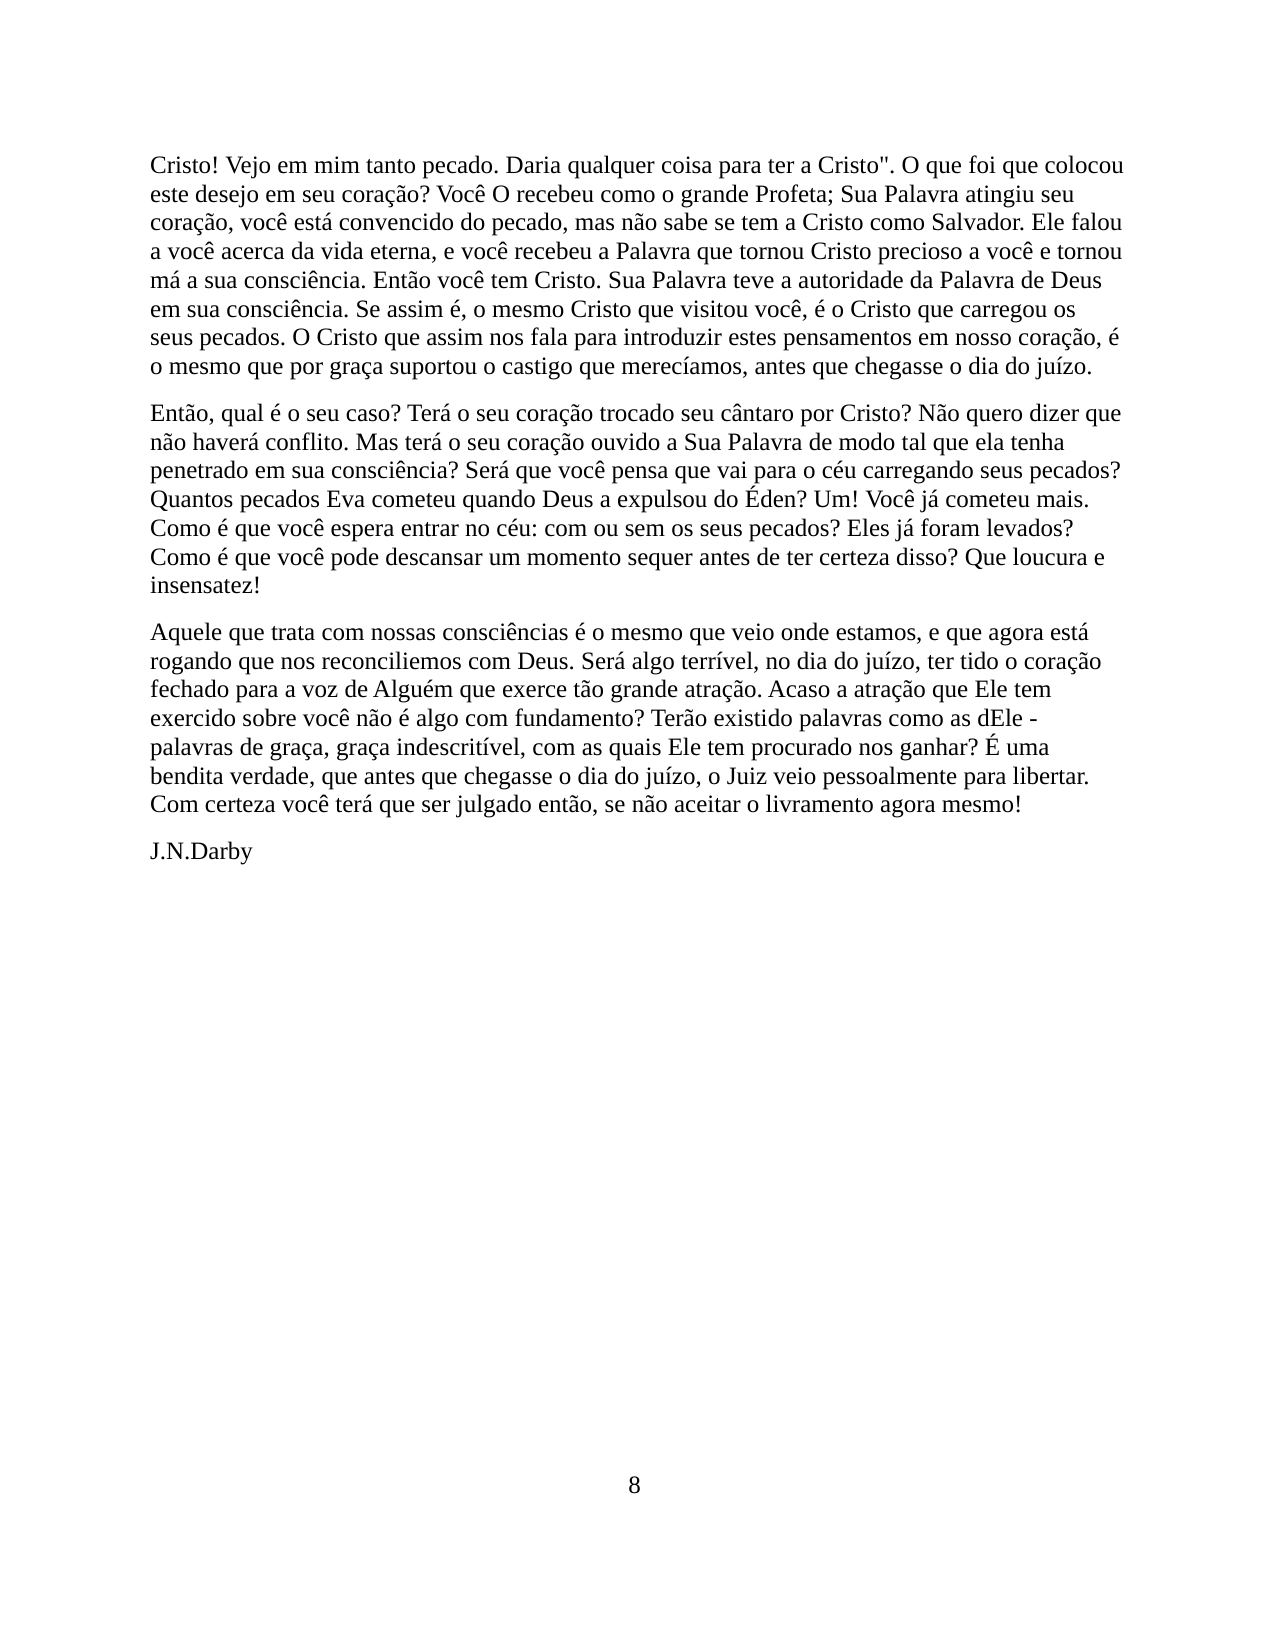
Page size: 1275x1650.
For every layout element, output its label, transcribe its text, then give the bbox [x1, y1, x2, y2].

text Aquele que trata com nossas consciências é o mesmo que veio onde estamos, e que agora está rogando que nos reconciliemos com Deus. Será algo terrível, no dia do juízo, ter tido o coração fechado para a voz de Alguém que exerce tão grande atração. Acaso a atração que Ele tem exercido sobre você não é algo com fundamento? Terão existido palavras como as dEle - palavras de graça, graça indescritível, com as quais Ele tem procurado nos ganhar? É uma bendita verdade, que antes que chegasse o dia do juízo, o Juiz veio pessoalmente para libertar. Com certeza você terá que ser julgado então, se não aceitar o livramento agora mesmo! [150, 617, 1125, 818]
text Então, qual é o seu caso? Terá o seu coração trocado seu cântaro por Cristo? Não quero dizer que não haverá conflito. Mas terá o seu coração ouvido a Sua Palavra de modo tal que ela tenha penetrado em sua consciência? Será que você pensa que vai para o céu carregando seus pecados? Quantos pecados Eva cometeu quando Deus a expulsou do Éden? Um! Você já cometeu mais. Como é que você espera entrar no céu: com ou sem os seus pecados? Eles já foram levados? Como é que você pode descansar um momento sequer antes de ter certeza disso? Que loucura e insensatez! [150, 398, 1125, 599]
text J.N.Darby [150, 836, 1125, 865]
text Cristo! Vejo em mim tanto pecado. Daria qualquer coisa para ter a Cristo". O que foi que colocou este desejo em seu coração? Você O recebeu como o grande Profeta; Sua Palavra atingiu seu coração, você está convencido do pecado, mas não sabe se tem a Cristo como Salvador. Ele falou a você acerca da vida eterna, e você recebeu a Palavra que tornou Cristo precioso a você e tornou má a sua consciência. Então você tem Cristo. Sua Palavra teve a autoridade da Palavra de Deus em sua consciência. Se assim é, o mesmo Cristo que visitou você, é o Cristo que carregou os seus pecados. O Cristo que assim nos fala para introduzir estes pensamentos em nosso coração, é o mesmo que por graça suportou o castigo que merecíamos, antes que chegasse o dia do juízo. [150, 150, 1125, 380]
